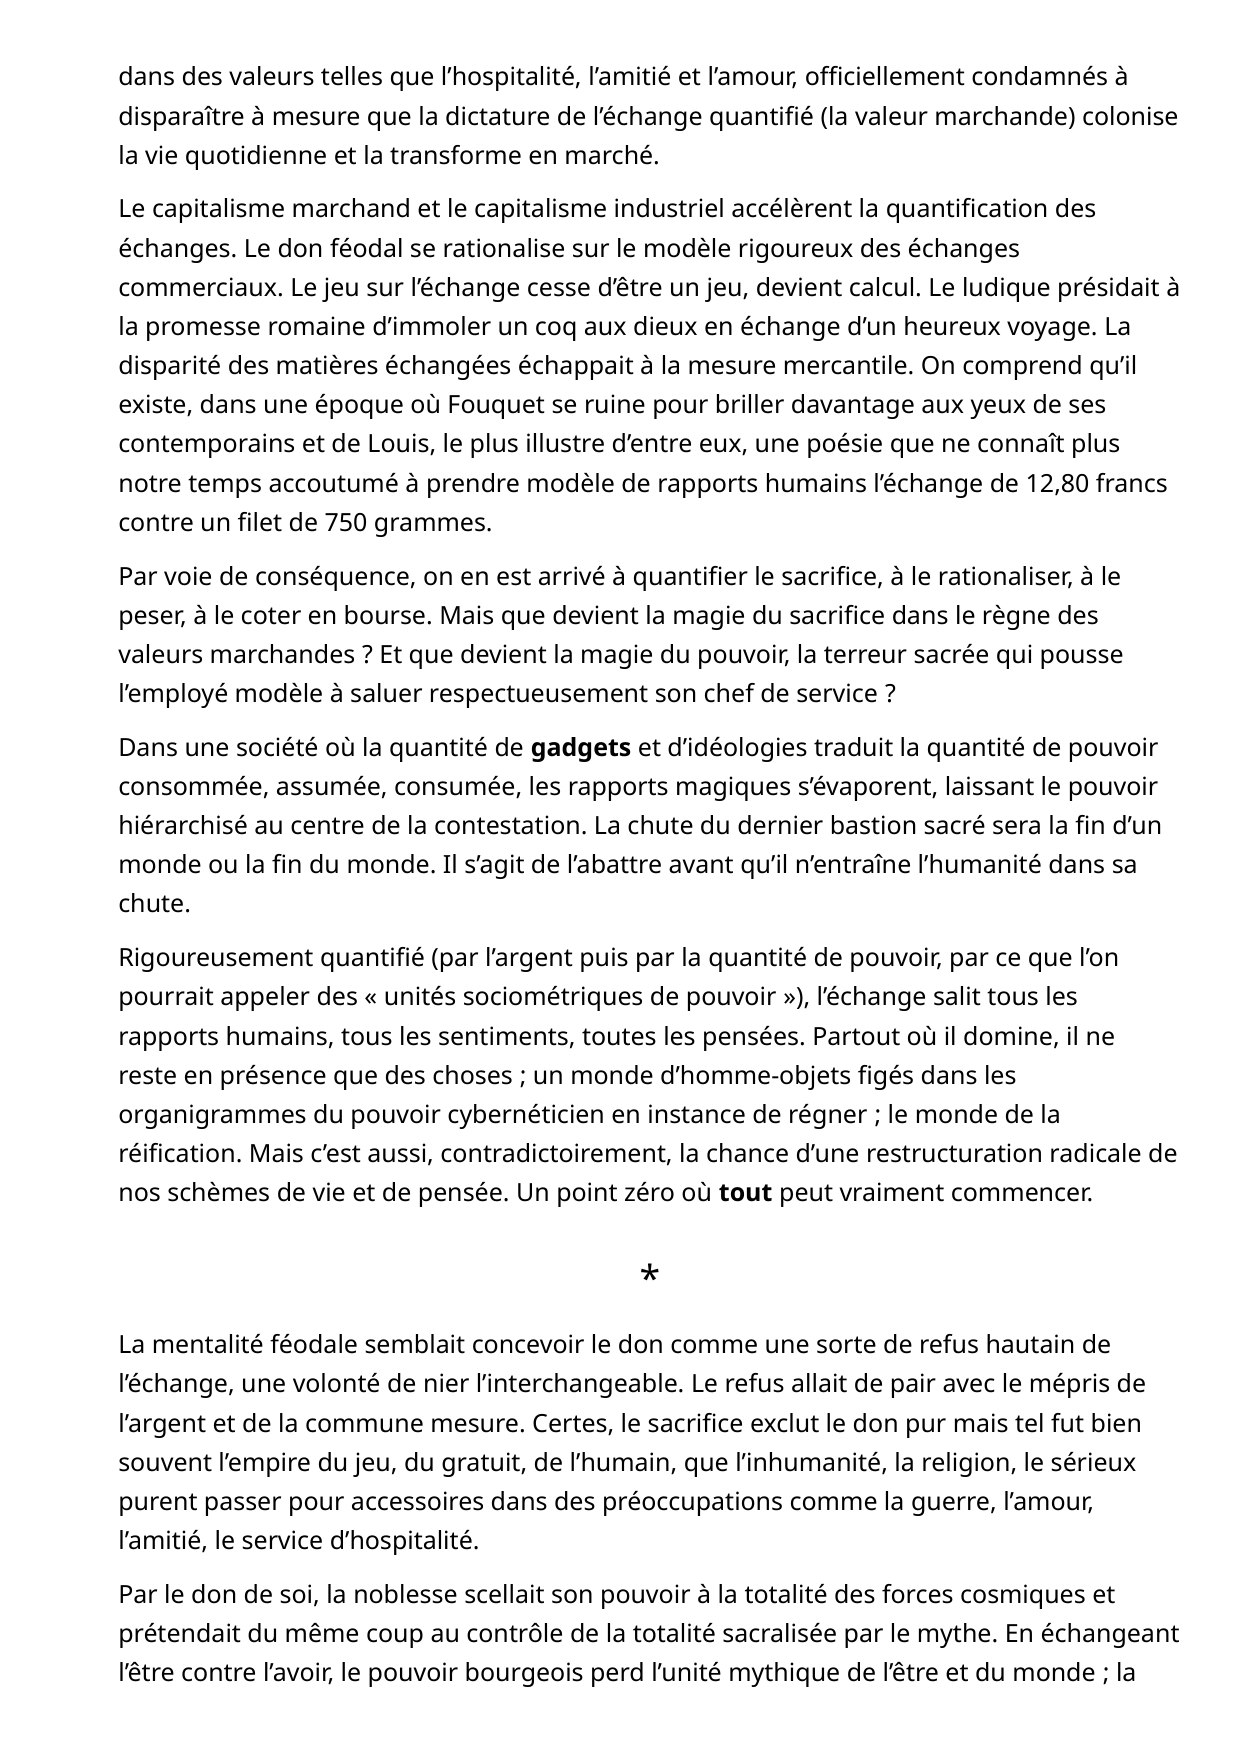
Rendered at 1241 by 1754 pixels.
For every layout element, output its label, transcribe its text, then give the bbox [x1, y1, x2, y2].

text * [118, 1252, 1181, 1303]
text Dans une société où la quantité de gadgets et d’idéologies traduit la quantité de pouvoir consommée, assumée, consumée, les rapports magiques s’évaporent, laissant le pouvoir hiérarchisé au centre de la contestation. La chute du dernier bastion sacré sera la fin d’un monde ou la fin du monde. Il s’agit de l’abattre avant qu’il n’entraîne l’humanité dans sa chute. [118, 729, 1181, 920]
text Par le don de soi, la noblesse scellait son pouvoir à la totalité des forces cosmiques et prétendait du même coup au contrôle de la totalité sacralisée par le mythe. En échangeant l’être contre l’avoir, le pouvoir bourgeois perd l’unité mythique de l’être et du monde ; la [118, 1577, 1181, 1689]
text La mentalité féodale semblait concevoir le don comme une sorte de refus hautain de l’échange, une volonté de nier l’interchangeable. Le refus allait de pair avec le mépris de l’argent et de la commune mesure. Certes, le sacrifice exclut le don pur mais tel fut bien souvent l’empire du jeu, du gratuit, de l’humain, que l’inhumanité, la religion, le sérieux purent passer pour accessoires dans des préoccupations comme la guerre, l’amour, l’amitié, le service d’hospitalité. [118, 1327, 1181, 1557]
text Rigoureusement quantifié (par l’argent puis par la quantité de pouvoir, par ce que l’on pourrait appeler des « unités sociométriques de pouvoir »), l’échange salit tous les rapports humains, tous les sentiments, toutes les pensées. Partout où il domine, il ne reste en présence que des choses ; un monde d’homme-objets figés dans les organigrammes du pouvoir cybernéticien en instance de régner ; le monde de la réification. Mais c’est aussi, contradictoirement, la chance d’une restructuration radicale de nos schèmes de vie et de pensée. Un point zéro où tout peut vraiment commencer. [118, 940, 1181, 1209]
text Le capitalisme marchand et le capitalisme industriel accélèrent la quantification des échanges. Le don féodal se rationalise sur le modèle rigoureux des échanges commerciaux. Le jeu sur l’échange cesse d’être un jeu, devient calcul. Le ludique présidait à la promesse romaine d’immoler un coq aux dieux en échange d’un heureux voyage. La disparité des matières échangées échappait à la mesure mercantile. On comprend qu’il existe, dans une époque où Fouquet se ruine pour briller davantage aux yeux de ses contemporains et de Louis, le plus illustre d’entre eux, une poésie que ne connaît plus notre temps accoutumé à prendre modèle de rapports humains l’échange de 12,80 francs contre un filet de 750 grammes. [118, 191, 1181, 538]
text Par voie de conséquence, on en est arrivé à quantifier le sacrifice, à le rationaliser, à le peser, à le coter en bourse. Mais que devient la magie du sacrifice dans le règne des valeurs marchandes ? Et que devient la magie du pouvoir, la terreur sacrée qui pousse l’employé modèle à saluer respectueusement son chef de service ? [118, 558, 1181, 710]
text dans des valeurs telles que l’hospitalité, l’amitié et l’amour, officiellement condamnés à disparaître à mesure que la dictature de l’échange quantifié (la valeur marchande) colonise la vie quotidienne et la transforme en marché. [118, 59, 1181, 171]
